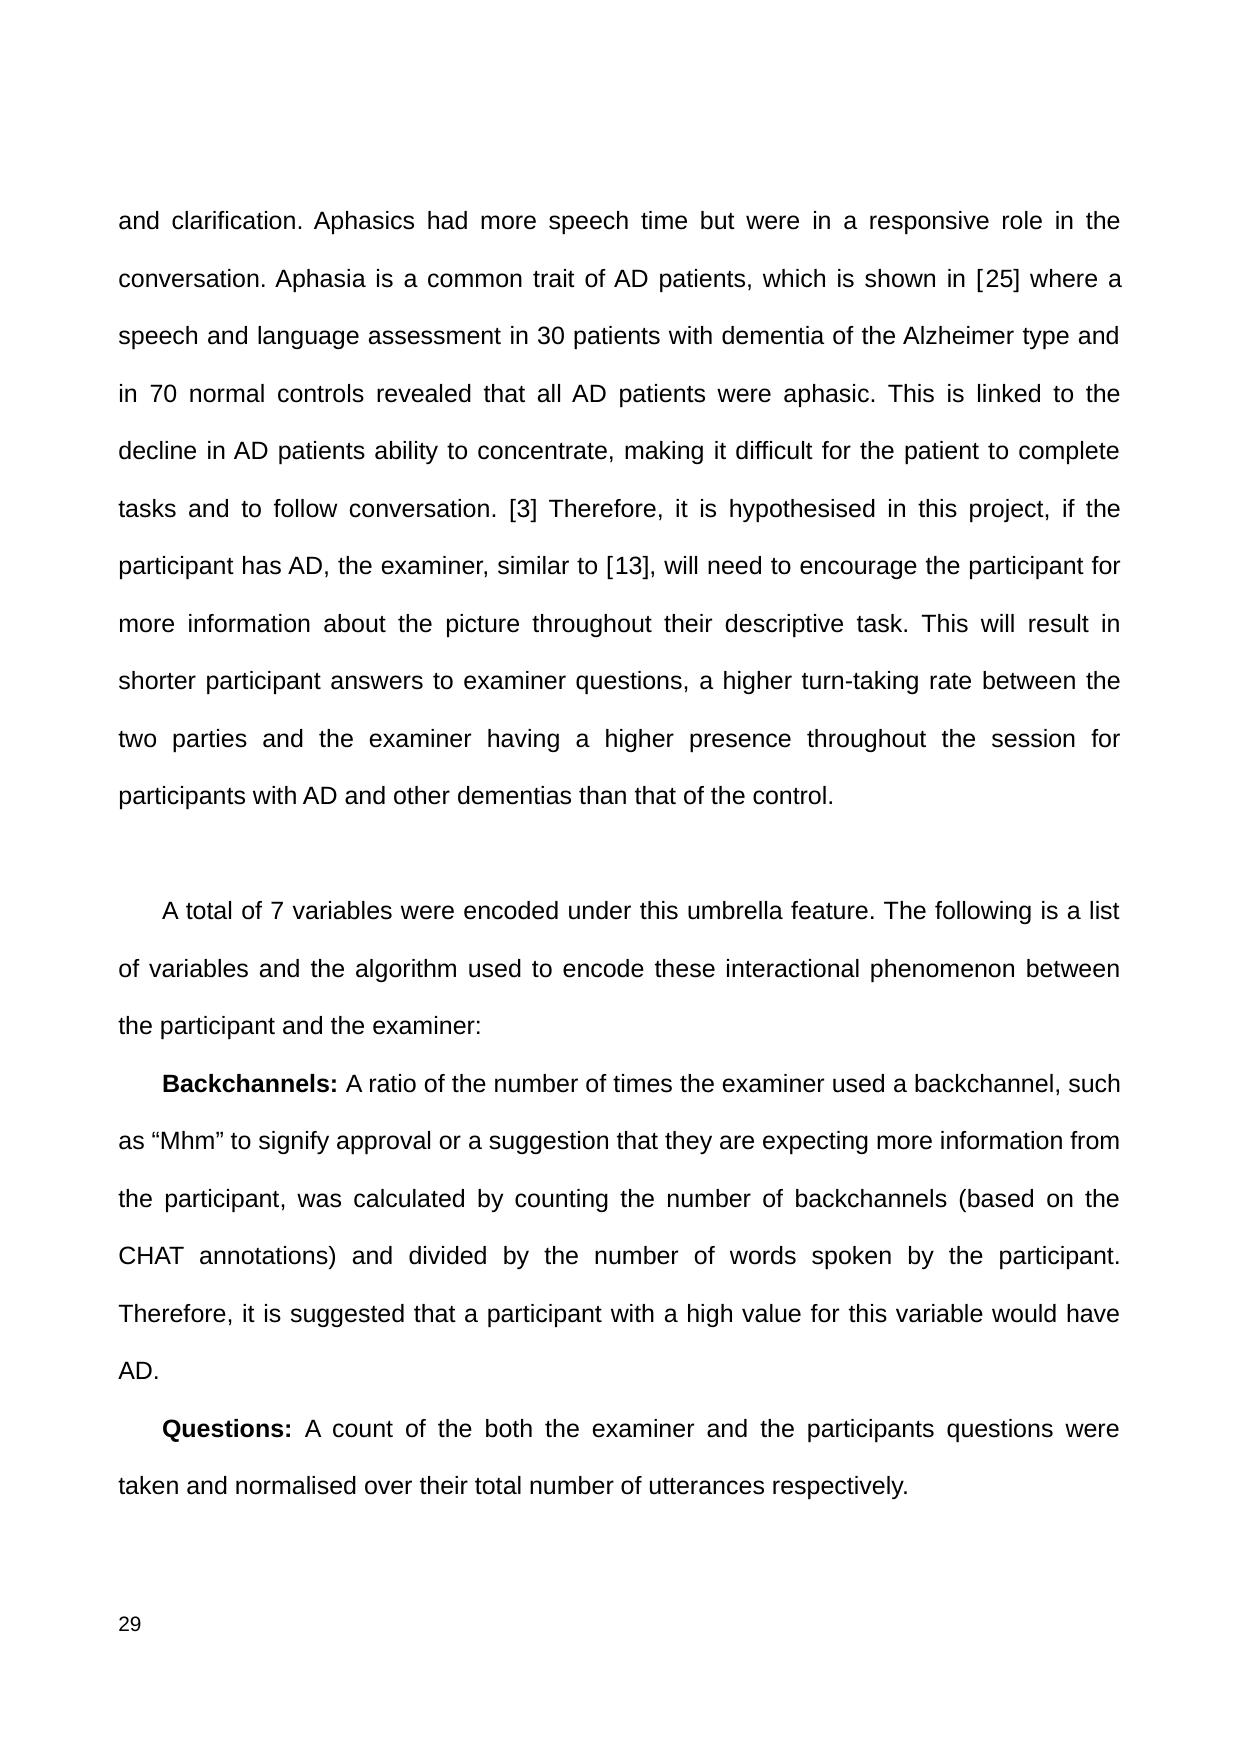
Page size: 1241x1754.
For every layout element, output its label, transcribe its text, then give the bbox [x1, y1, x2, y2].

text Questions: A count of the both the examiner and the participants questions were taken and normalised over their total number of utterances respectively. [118, 1414, 1122, 1500]
text Backchannels: A ratio of the number of times the examiner used a backchannel, such as “Mhm” to signify approval or a suggestion that they are expecting more information from the participant, was calculated by counting the number of backchannels (based on the CHAT annotations) and divided by the number of words spoken by the participant. Therefore, it is suggested that a participant with a high value for this variable would have AD. [118, 1069, 1122, 1385]
text A total of 7 variables were encoded under this umbrella feature. The following is a list of variables and the algorithm used to encode these interactional phenomenon between the participant and the examiner: [118, 896, 1122, 1040]
text and clarification. Aphasics had more speech time but were in a responsive role in the conversation. Aphasia is a common trait of AD patients, which is shown in [25] where a speech and language assessment in 30 patients with dementia of the Alzheimer type and in 70 normal controls revealed that all AD patients were aphasic. This is linked to the decline in AD patients ability to concentrate, making it difficult for the patient to complete tasks and to follow conversation. [3] Therefore, it is hypothesised in this project, if the participant has AD, the examiner, similar to [13], will need to encourage the participant for more information about the picture throughout their descriptive task. This will result in shorter participant answers to examiner questions, a higher turn-taking rate between the two parties and the examiner having a higher presence throughout the session for participants with AD and other dementias than that of the control. [118, 206, 1122, 810]
